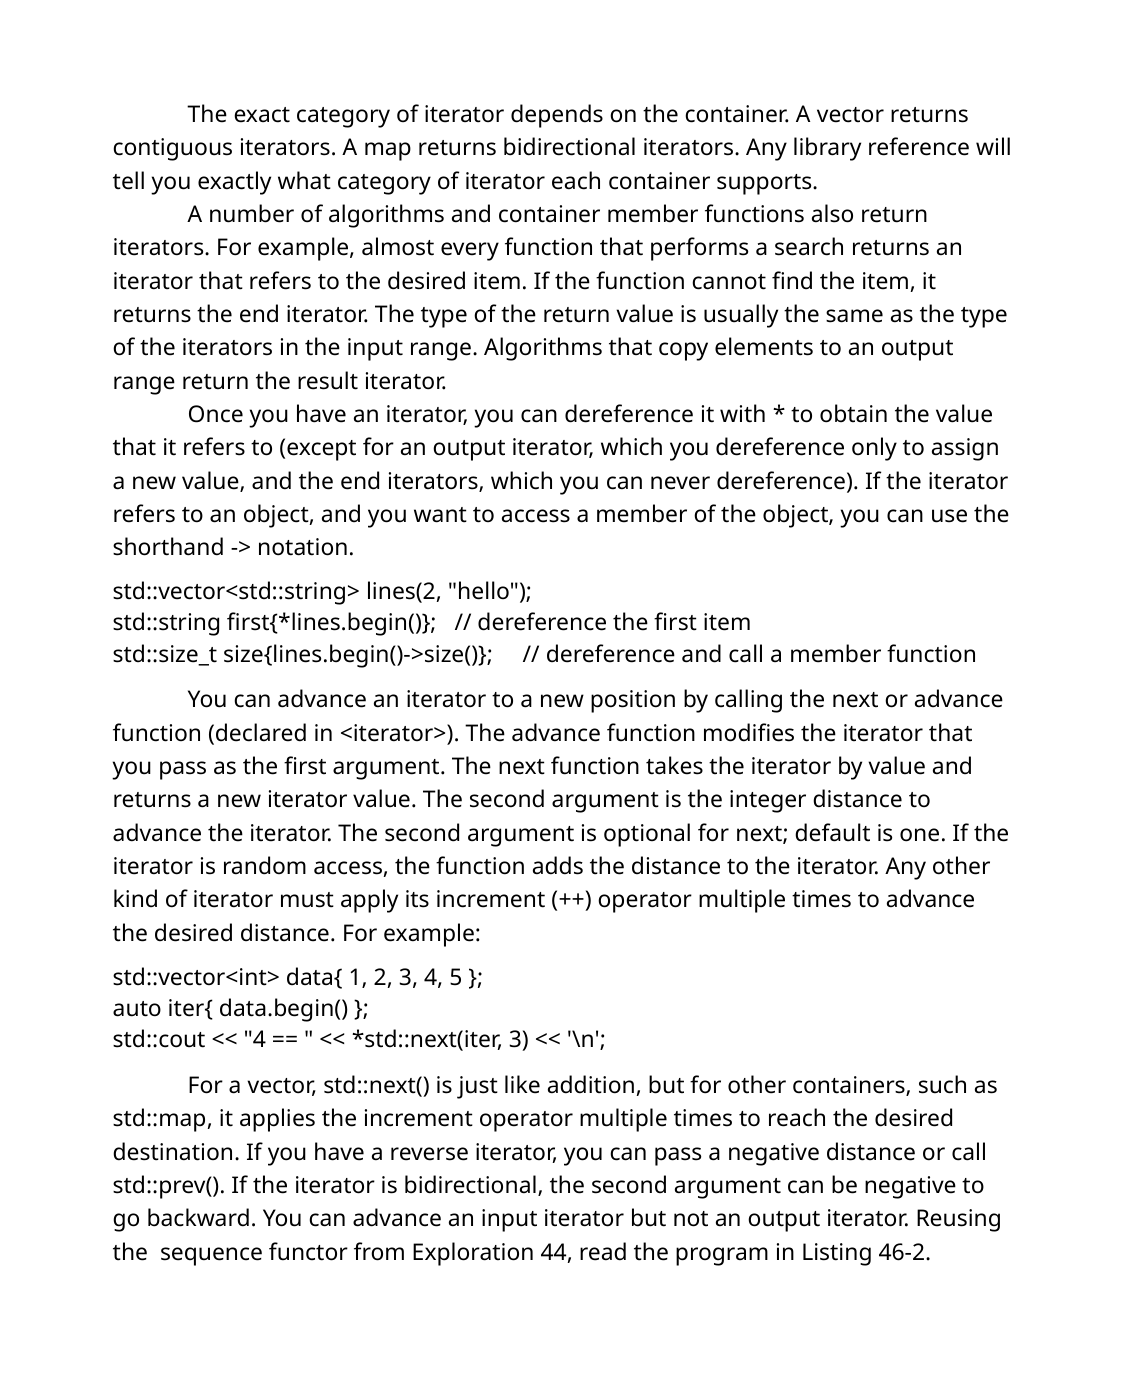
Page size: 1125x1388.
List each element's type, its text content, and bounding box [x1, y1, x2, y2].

text std::size_t size{lines.begin()->size()}; // dereference and call a member function [112, 638, 1012, 669]
text std::string first{*lines.begin()}; // dereference the first item [112, 606, 1012, 638]
text std::cout << "4 == " << *std::next(iter, 3) << '\n'; [112, 1023, 1012, 1054]
text std::vector<std::string> lines(2, "hello"); [112, 575, 1012, 606]
text auto iter{ data.begin() }; [112, 992, 1012, 1023]
text A number of algorithms and container member functions also return iterators. For example, almost every function that performs a search returns an iterator that refers to the desired item. If the function cannot find the item, it returns the end iterator. The type of the return value is usually the same as the type of the iterators in the input range. Algorithms that copy elements to an output range return the result iterator. [112, 196, 1012, 396]
text The exact category of iterator depends on the container. A vector returns contiguous iterators. A map returns bidirectional iterators. Any library reference will tell you exactly what category of iterator each container supports. [112, 96, 1012, 196]
text You can advance an iterator to a new position by calling the next or advance function (declared in <iterator>). The advance function modifies the iterator that you pass as the first argument. The next function takes the iterator by value and returns a new iterator value. The second argument is the integer distance to advance the iterator. The second argument is optional for next; default is one. If the iterator is random access, the function adds the distance to the iterator. Any other kind of iterator must apply its increment (++) operator multiple times to advance the desired distance. For example: [112, 681, 1012, 948]
text Once you have an iterator, you can dereference it with * to obtain the value that it refers to (except for an output iterator, which you dereference only to assign a new value, and the end iterators, which you can never dereference). If the iterator refers to an object, and you want to access a member of the object, you can use the shorthand -⁠> notation. [112, 396, 1012, 563]
text std::vector<int> data{ 1, 2, 3, 4, 5 }; [112, 961, 1012, 992]
text For a vector, std::next() is just like addition, but for other containers, such as std::map, it applies the increment operator multiple times to reach the desired destination. If you have a reverse iterator, you can pass a negative distance or call std::prev(). If the iterator is bidirectional, the second argument can be negative to go backward. You can advance an input iterator but not an output iterator. Reusing the sequence functor from Exploration 44, read the program in Listing 46-2. [112, 1067, 1012, 1267]
